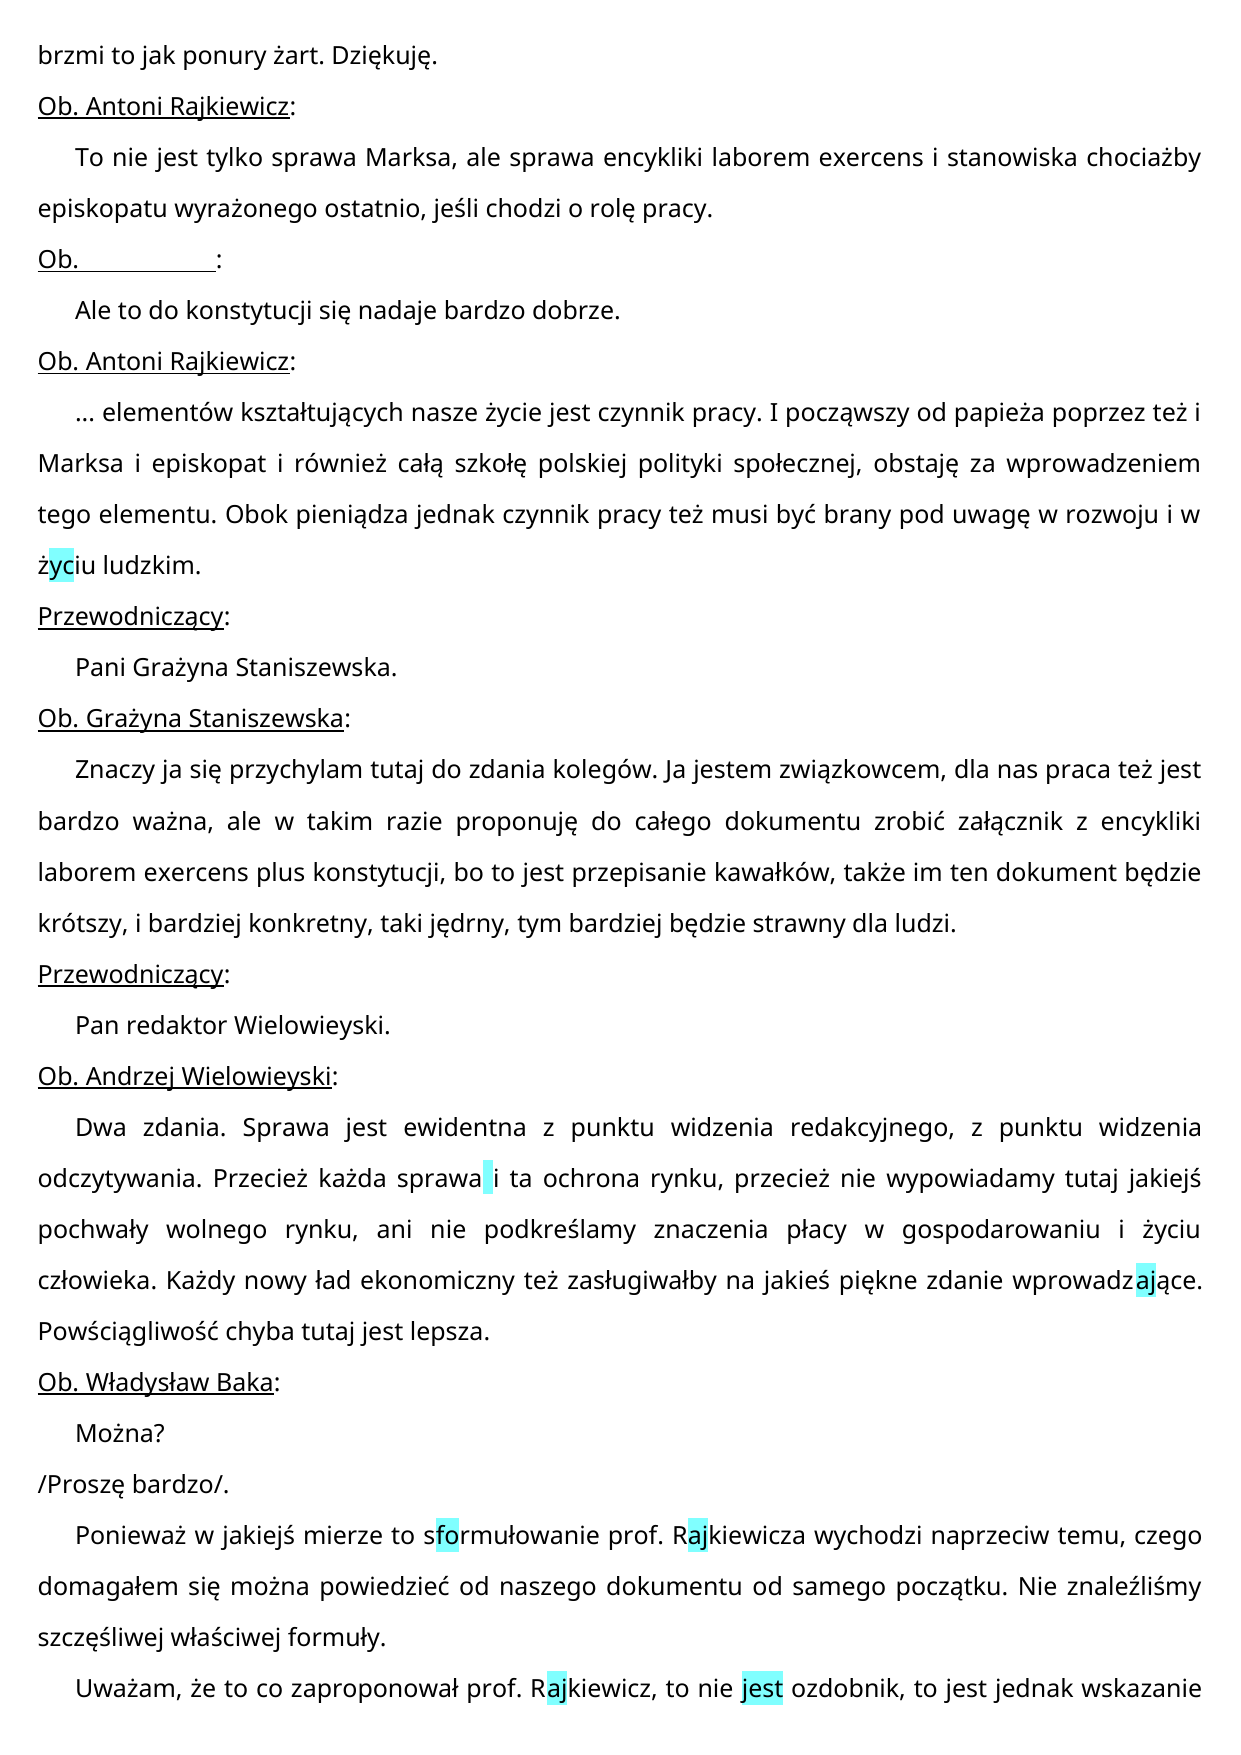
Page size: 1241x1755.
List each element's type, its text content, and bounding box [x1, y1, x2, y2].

text Ale to do konstytucji się nadaje bardzo dobrze. [37, 293, 1203, 327]
text Znaczy ja się przychylam tutaj do zdania kolegów. Ja jestem związkowcem, dla nas praca też jest bardzo ważna, ale w takim razie proponuję do całego dokumentu zrobić załącznik z encykliki laborem exercens plus konstytucji, bo to jest przepisanie kawałków, także im ten dokument będzie krótszy, i bardziej konkretny, taki jędrny, tym bardziej będzie strawny dla ludzi. [37, 752, 1203, 939]
text Pani Grażyna Staniszewska. [37, 650, 1203, 684]
text /Proszę bardzo/. [37, 1467, 1203, 1501]
text Ob. Władysław Baka: [37, 1364, 1203, 1399]
text brzmi to jak ponury żart. Dziękuję. [37, 37, 1203, 72]
text Ob. Antoni Rajkiewicz: [37, 344, 1203, 378]
text Pan redaktor Wielowieyski. [37, 1007, 1203, 1041]
text Ob. Antoni Rajkiewicz: [37, 88, 1203, 123]
text Przewodniczący: [37, 956, 1203, 990]
text Uważam, że to co zaproponował prof. Rajkiewicz, to nie jest ozdobnik, to jest jednak wskazanie [37, 1671, 1203, 1705]
text Ponieważ w jakiejś mierze to sformułowanie prof. Rajkiewicza wychodzi naprzeciw temu, czego domagałem się można powiedzieć od naszego dokumentu od samego początku. Nie znaleźliśmy szczęśliwej właściwej formuły. [37, 1518, 1203, 1654]
text Ob. : [37, 242, 1203, 276]
text Ob. Andrzej Wielowieyski: [37, 1058, 1203, 1092]
text Dwa zdania. Sprawa jest ewidentna z punktu widzenia redakcyjnego, z punktu widzenia odczytywania. Przecież każda sprawa i ta ochrona rynku, przecież nie wypowiadamy tutaj jakiejś pochwały wolnego rynku, ani nie podkreślamy znaczenia płacy w gospodarowaniu i życiu człowieka. Każdy nowy ład ekonomiczny też zasługiwałby na jakieś piękne zdanie wprowadzające. Powściągliwość chyba tutaj jest lepsza. [37, 1109, 1203, 1348]
text Przewodniczący: [37, 599, 1203, 633]
text To nie jest tylko sprawa Marksa, ale sprawa encykliki laborem exercens i stanowiska chociażby episkopatu wyrażonego ostatnio, jeśli chodzi o rolę pracy. [37, 139, 1203, 225]
text Można? [37, 1416, 1203, 1450]
text ... elementów kształtujących nasze życie jest czynnik pracy. I począwszy od papieża poprzez też i Marksa i episkopat i również całą szkołę polskiej polityki społecznej, obstaję za wprowadzeniem tego elementu. Obok pieniądza jednak czynnik pracy też musi być brany pod uwagę w rozwoju i w życiu ludzkim. [37, 395, 1203, 582]
text Ob. Grażyna Staniszewska: [37, 701, 1203, 735]
